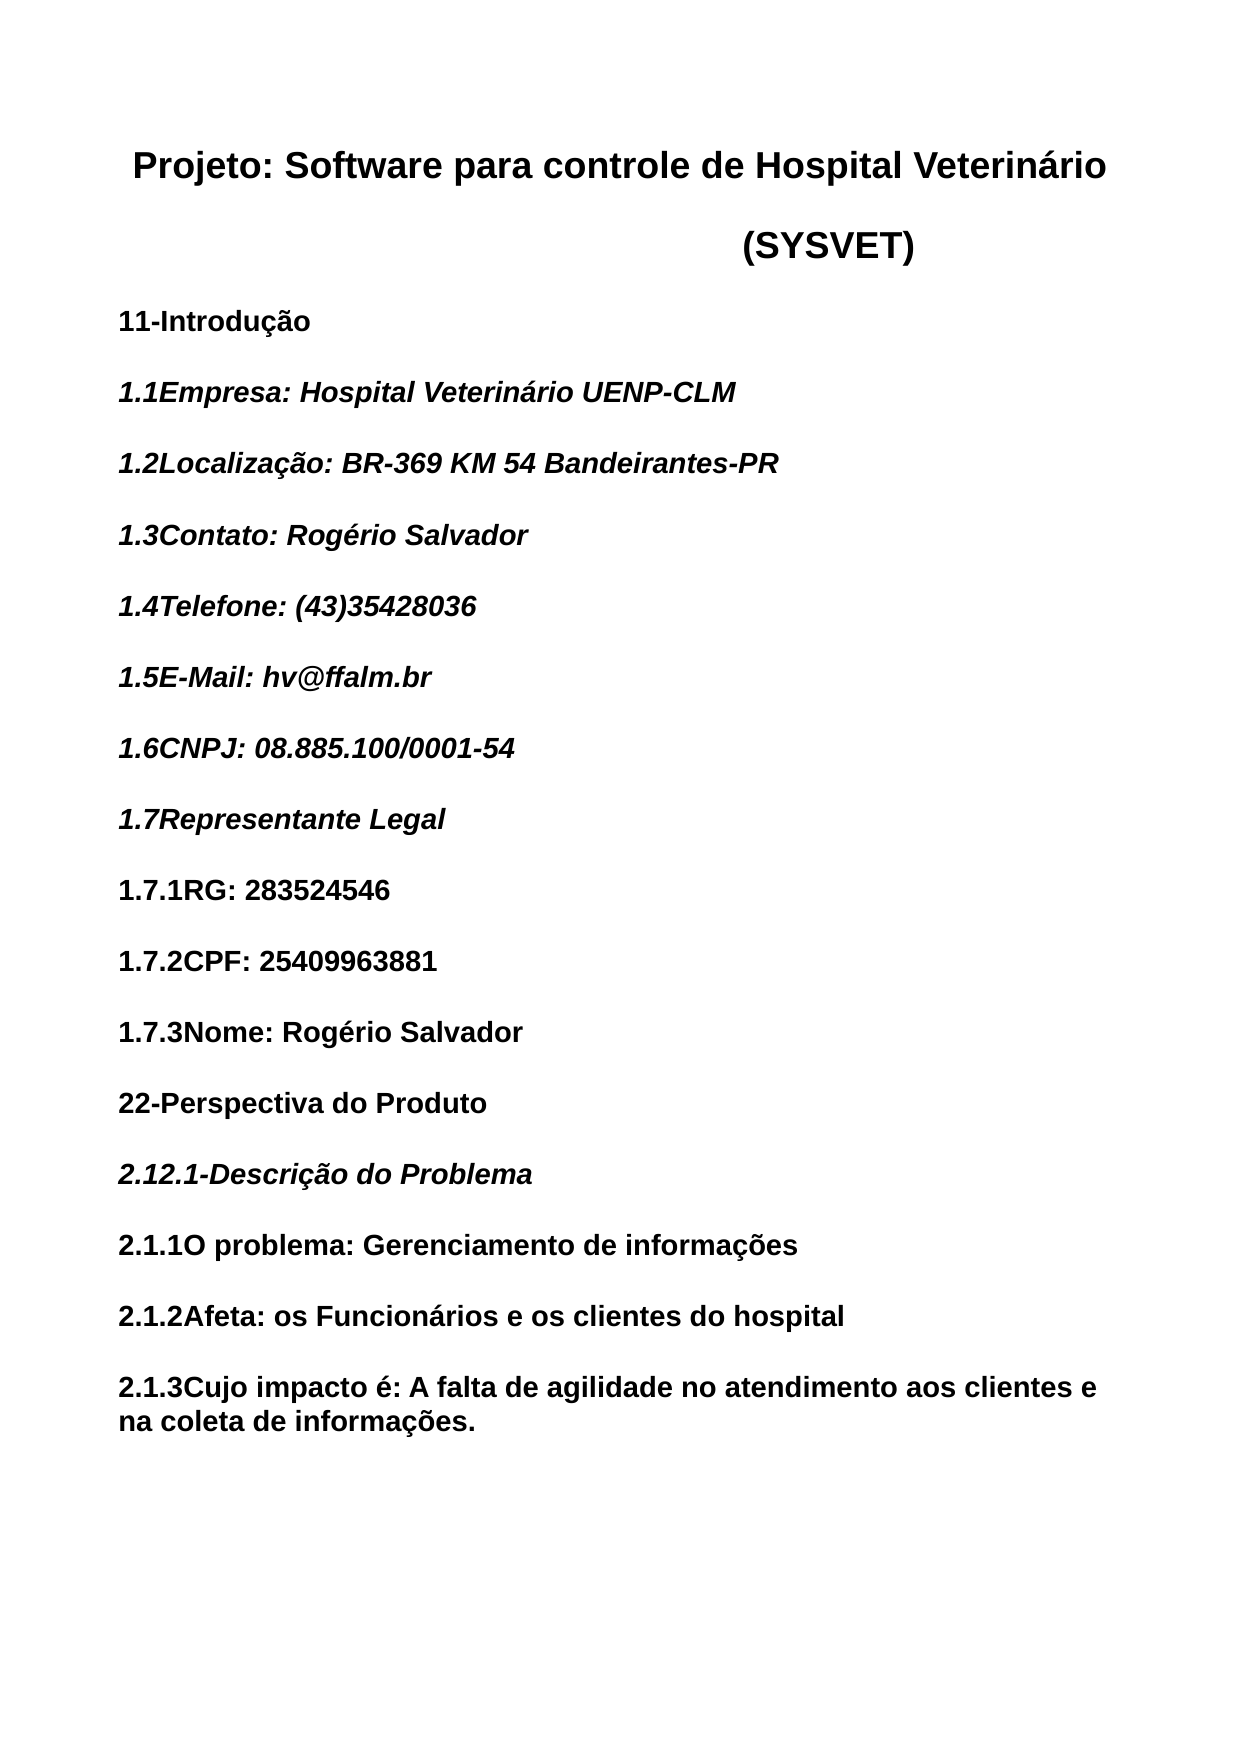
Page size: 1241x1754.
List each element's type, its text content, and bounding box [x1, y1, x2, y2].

subtitle CNPJ: 08.885.100/0001-54 [118, 731, 1122, 764]
subtitle E-Mail: hv@ffalm.br [118, 659, 1122, 693]
subtitle Localização: BR-369 KM 54 Bandeirantes-PR [118, 446, 1122, 480]
subtitle Telefone: (43)35428036 [118, 588, 1122, 622]
subtitle Nome: Rogério Salvador [118, 1015, 1122, 1048]
subtitle RG: 283524546 [118, 873, 1122, 906]
subtitle Afeta: os Funcionários e os clientes do hospital [118, 1299, 1122, 1332]
text Projeto: Software para controle de Hospital Veterinário [118, 143, 1122, 186]
subtitle CPF: 25409963881 [118, 944, 1122, 977]
subtitle Empresa: Hospital Veterinário UENP-CLM [118, 375, 1122, 409]
subtitle O problema: Gerenciamento de informações [118, 1228, 1122, 1261]
subtitle 2.1-Descrição do Problema [118, 1157, 1122, 1190]
subtitle 1-Introdução [118, 304, 1122, 338]
subtitle Cujo impacto é: A falta de agilidade no atendimento aos clientes e na coleta de informações. [118, 1370, 1122, 1437]
subtitle 2-Perspectiva do Produto [118, 1086, 1122, 1119]
text (SYSVET) [118, 224, 1122, 267]
subtitle Contato: Rogério Salvador [118, 517, 1122, 551]
subtitle Representante Legal [118, 802, 1122, 835]
